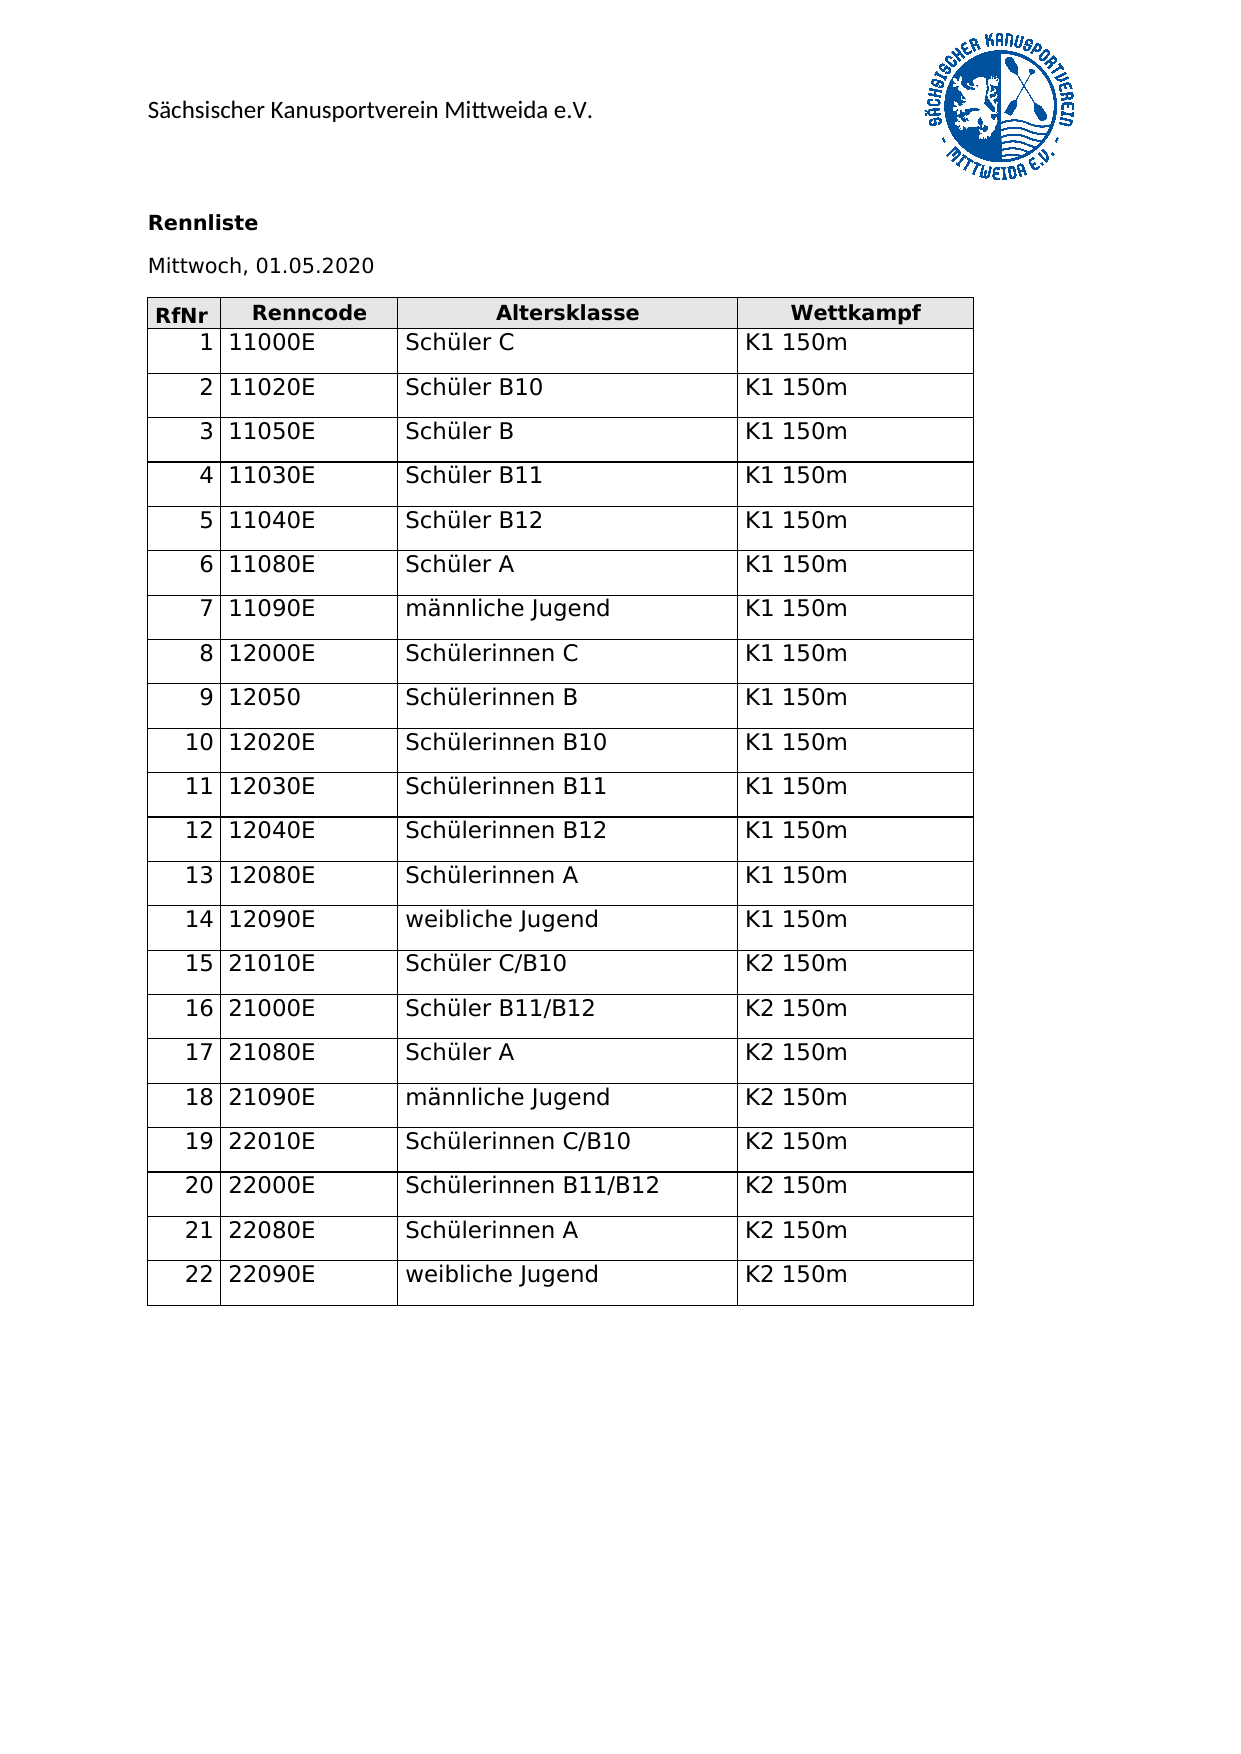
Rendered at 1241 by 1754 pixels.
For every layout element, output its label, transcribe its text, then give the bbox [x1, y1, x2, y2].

table_cell Schüler B [398, 418, 737, 461]
table_cell Schülerinnen B10 [398, 729, 737, 772]
table_cell 22080E [221, 1217, 397, 1260]
table_header Altersklasse [398, 298, 737, 328]
table_cell 22 [148, 1261, 220, 1304]
table_cell K1 150m [738, 684, 973, 728]
table_cell Schüler A [398, 1039, 737, 1083]
table_cell 7 [148, 596, 220, 639]
table_cell 18 [148, 1084, 220, 1127]
table_cell Schülerinnen B12 [398, 818, 737, 861]
table_cell 2 [148, 374, 220, 417]
table_cell 11090E [221, 596, 397, 639]
table_cell 21090E [221, 1084, 397, 1127]
table_cell K2 150m [738, 1128, 973, 1171]
table_cell 12020E [221, 729, 397, 772]
table_cell K1 150m [738, 906, 973, 949]
table_cell 20 [148, 1173, 220, 1216]
table_cell 15 [148, 951, 220, 994]
table_cell K1 150m [738, 418, 973, 461]
table_cell 13 [148, 862, 220, 905]
table_cell Schülerinnen C [398, 640, 737, 683]
table_cell 22010E [221, 1128, 397, 1171]
table_cell K2 150m [738, 995, 973, 1038]
table_cell 6 [148, 551, 220, 594]
table_cell 11020E [221, 374, 397, 417]
table_cell 5 [148, 507, 220, 550]
table_cell K1 150m [738, 818, 973, 861]
table_cell Schüler B12 [398, 507, 737, 550]
table_cell 14 [148, 906, 220, 949]
table_cell 21 [148, 1217, 220, 1260]
table_cell K2 150m [738, 1261, 973, 1304]
table_cell 12080E [221, 862, 397, 905]
table_cell 21010E [221, 951, 397, 994]
table_cell K1 150m [738, 596, 973, 639]
table_cell Schüler A [398, 551, 737, 594]
table_cell Schüler B10 [398, 374, 737, 417]
table_cell K1 150m [738, 463, 973, 506]
table_cell K2 150m [738, 1173, 973, 1216]
table_cell weibliche Jugend [398, 906, 737, 949]
table_header RfNr [148, 298, 220, 328]
table_cell K1 150m [738, 329, 973, 373]
table_cell 11 [148, 773, 220, 816]
picture [920, 27, 1080, 186]
table_cell 8 [148, 640, 220, 683]
table_cell K2 150m [738, 1217, 973, 1260]
table_cell K1 150m [738, 374, 973, 417]
table_cell 11040E [221, 507, 397, 550]
table_cell 12050 [221, 684, 397, 728]
table_cell 3 [148, 418, 220, 461]
table_cell Schülerinnen B11/B12 [398, 1173, 737, 1216]
table_cell Schülerinnen C/B10 [398, 1128, 737, 1171]
table_cell 22090E [221, 1261, 397, 1304]
table_cell K1 150m [738, 507, 973, 550]
table_cell K1 150m [738, 551, 973, 594]
table_cell K1 150m [738, 729, 973, 772]
table_cell 12030E [221, 773, 397, 816]
table_cell 16 [148, 995, 220, 1038]
table_cell 21000E [221, 995, 397, 1038]
table_cell 9 [148, 684, 220, 728]
table_cell 22000E [221, 1173, 397, 1216]
table_cell K1 150m [738, 773, 973, 816]
table_cell K2 150m [738, 1039, 973, 1083]
table_cell K2 150m [738, 951, 973, 994]
table_cell 11000E [221, 329, 397, 373]
table_cell 17 [148, 1039, 220, 1083]
table_cell K1 150m [738, 640, 973, 683]
table_cell 10 [148, 729, 220, 772]
table_cell K1 150m [738, 862, 973, 905]
text Rennliste [148, 211, 1093, 236]
table_cell Schüler C [398, 329, 737, 373]
table_cell 12040E [221, 818, 397, 861]
table_cell K2 150m [738, 1084, 973, 1127]
table_cell 1 [148, 329, 220, 373]
table_cell Schülerinnen B11 [398, 773, 737, 816]
table_cell 19 [148, 1128, 220, 1171]
table_cell 21080E [221, 1039, 397, 1083]
table_header Wettkampf [738, 298, 973, 328]
table_cell männliche Jugend [398, 596, 737, 639]
table_cell 11080E [221, 551, 397, 594]
table_cell weibliche Jugend [398, 1261, 737, 1304]
table_header Renncode [221, 298, 397, 328]
text Mittwoch, 01.05.2020 [148, 254, 1093, 278]
table_cell 12000E [221, 640, 397, 683]
table_cell Schülerinnen B [398, 684, 737, 728]
table_cell 11050E [221, 418, 397, 461]
table_cell 12090E [221, 906, 397, 949]
table_cell 4 [148, 463, 220, 506]
table_cell Schüler B11 [398, 463, 737, 506]
table_cell Schülerinnen A [398, 1217, 737, 1260]
table_cell Schülerinnen A [398, 862, 737, 905]
table_cell 12 [148, 818, 220, 861]
table_cell Schüler B11/B12 [398, 995, 737, 1038]
table_cell Schüler C/B10 [398, 951, 737, 994]
table_cell männliche Jugend [398, 1084, 737, 1127]
table_cell 11030E [221, 463, 397, 506]
